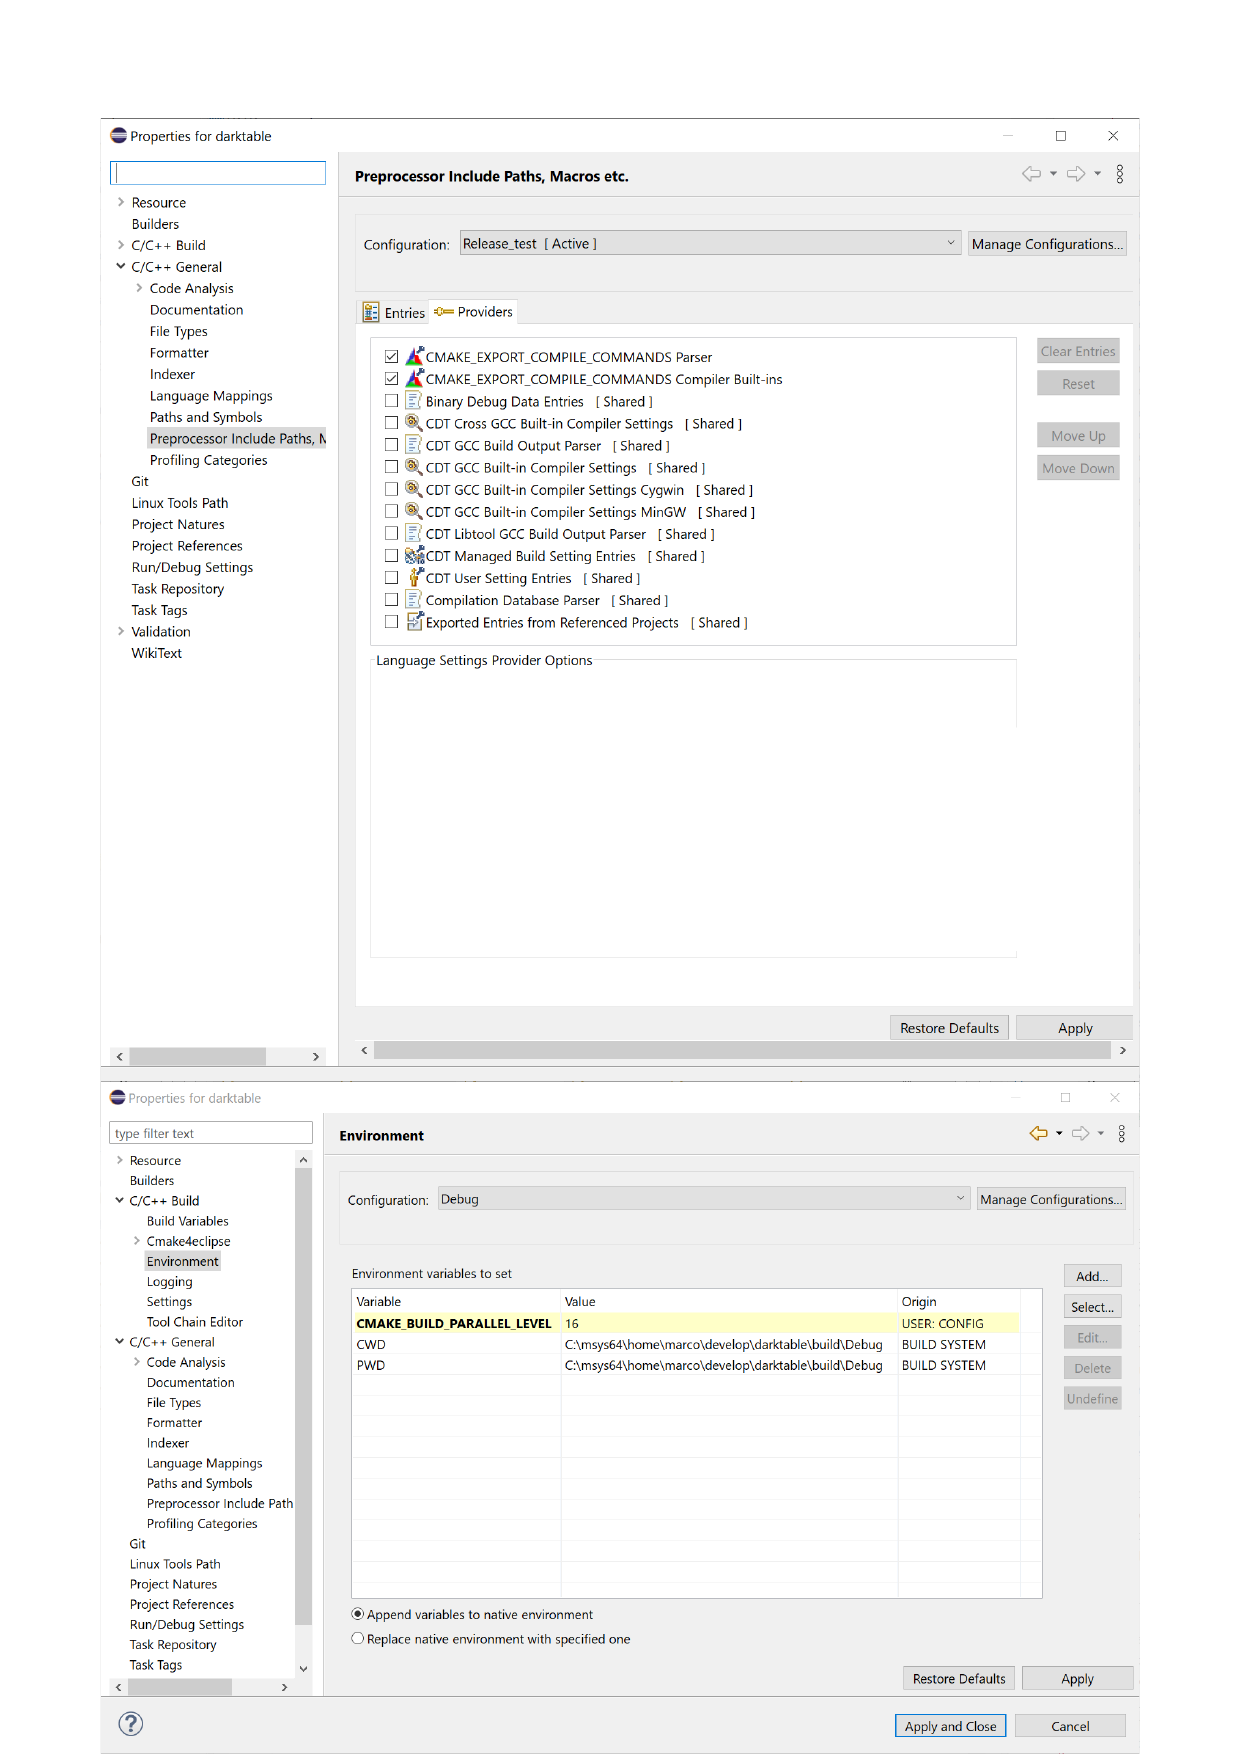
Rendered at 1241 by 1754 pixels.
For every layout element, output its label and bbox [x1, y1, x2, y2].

picture [100, 118, 1140, 1754]
